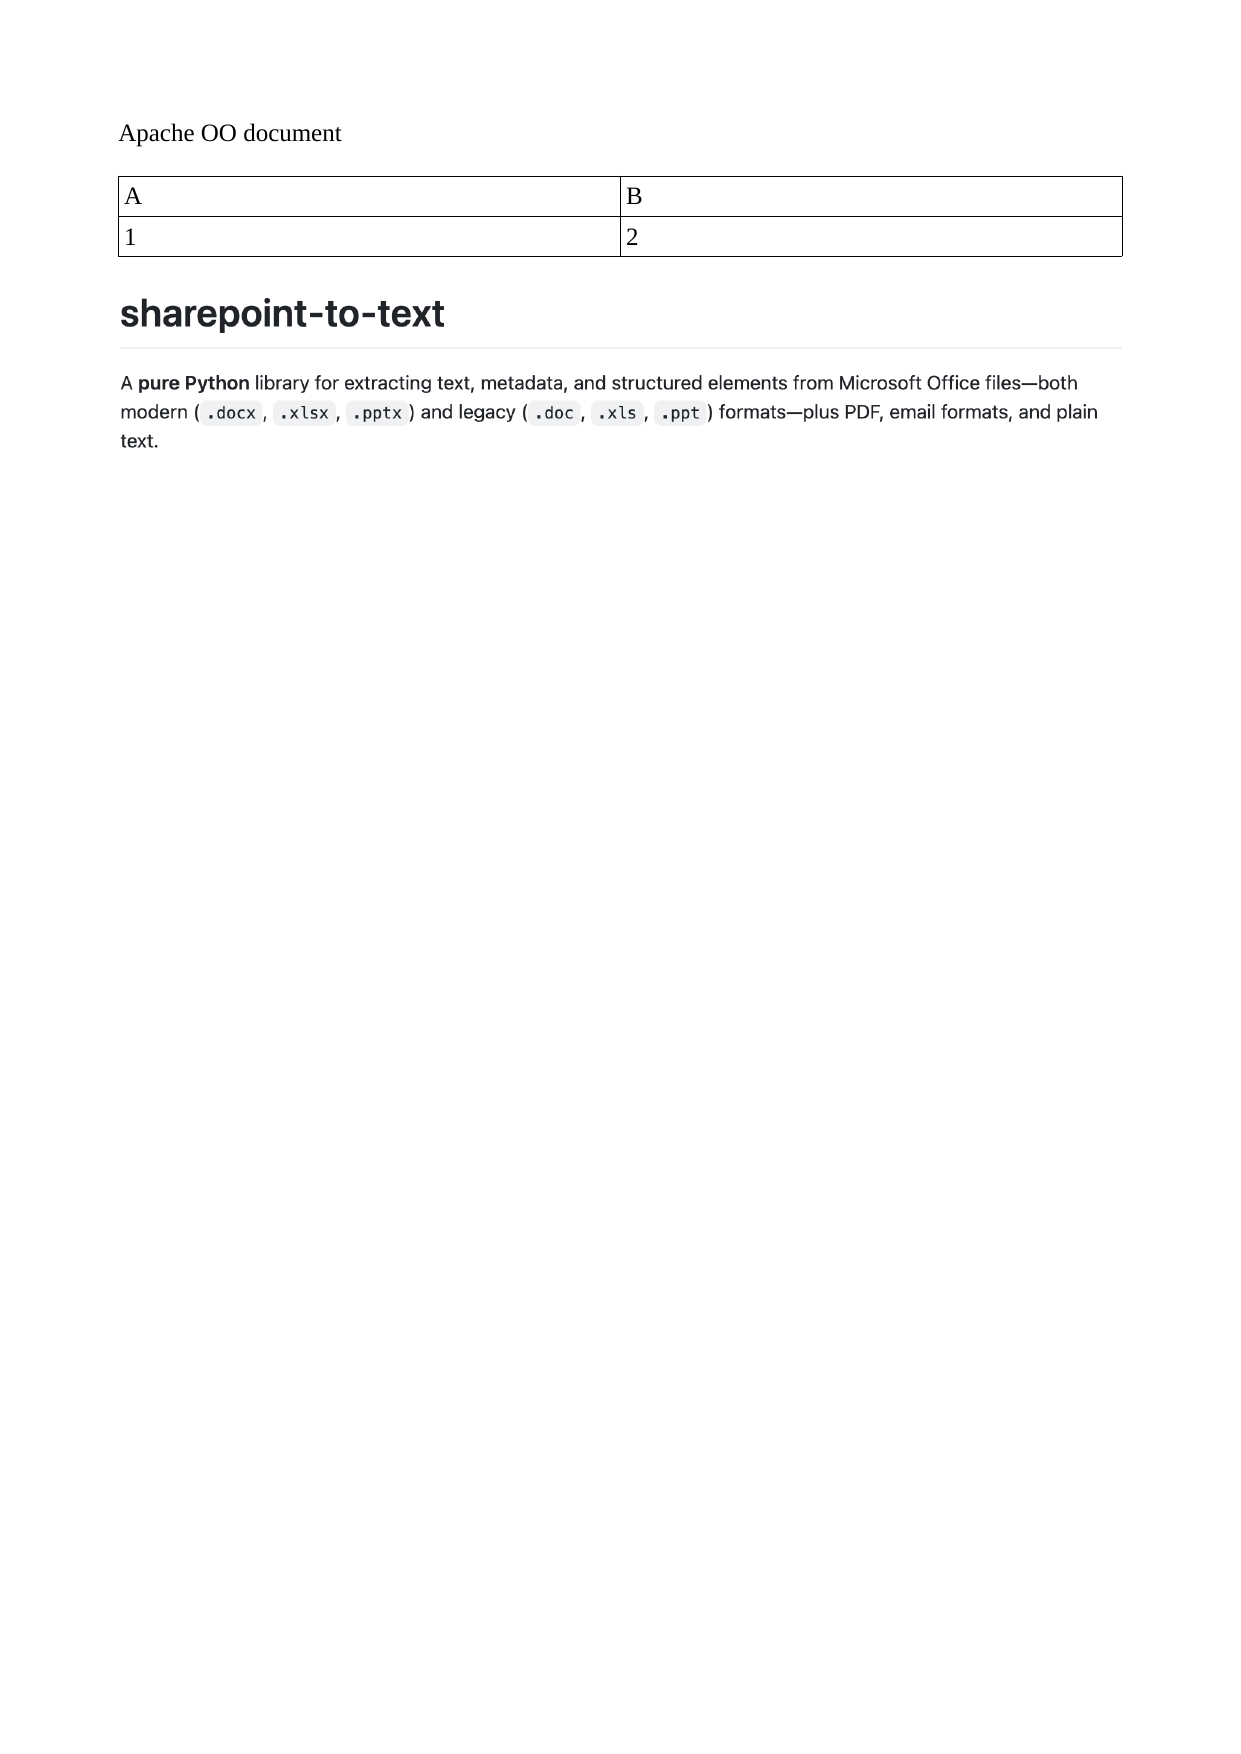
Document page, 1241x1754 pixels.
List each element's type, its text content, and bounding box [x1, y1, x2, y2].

table_header A [119, 177, 620, 216]
text Apache OO document [118, 118, 1122, 147]
table_header B [621, 177, 1122, 216]
table_cell 2 [621, 217, 1122, 256]
picture [118, 285, 1123, 466]
table_cell 1 [119, 217, 620, 256]
